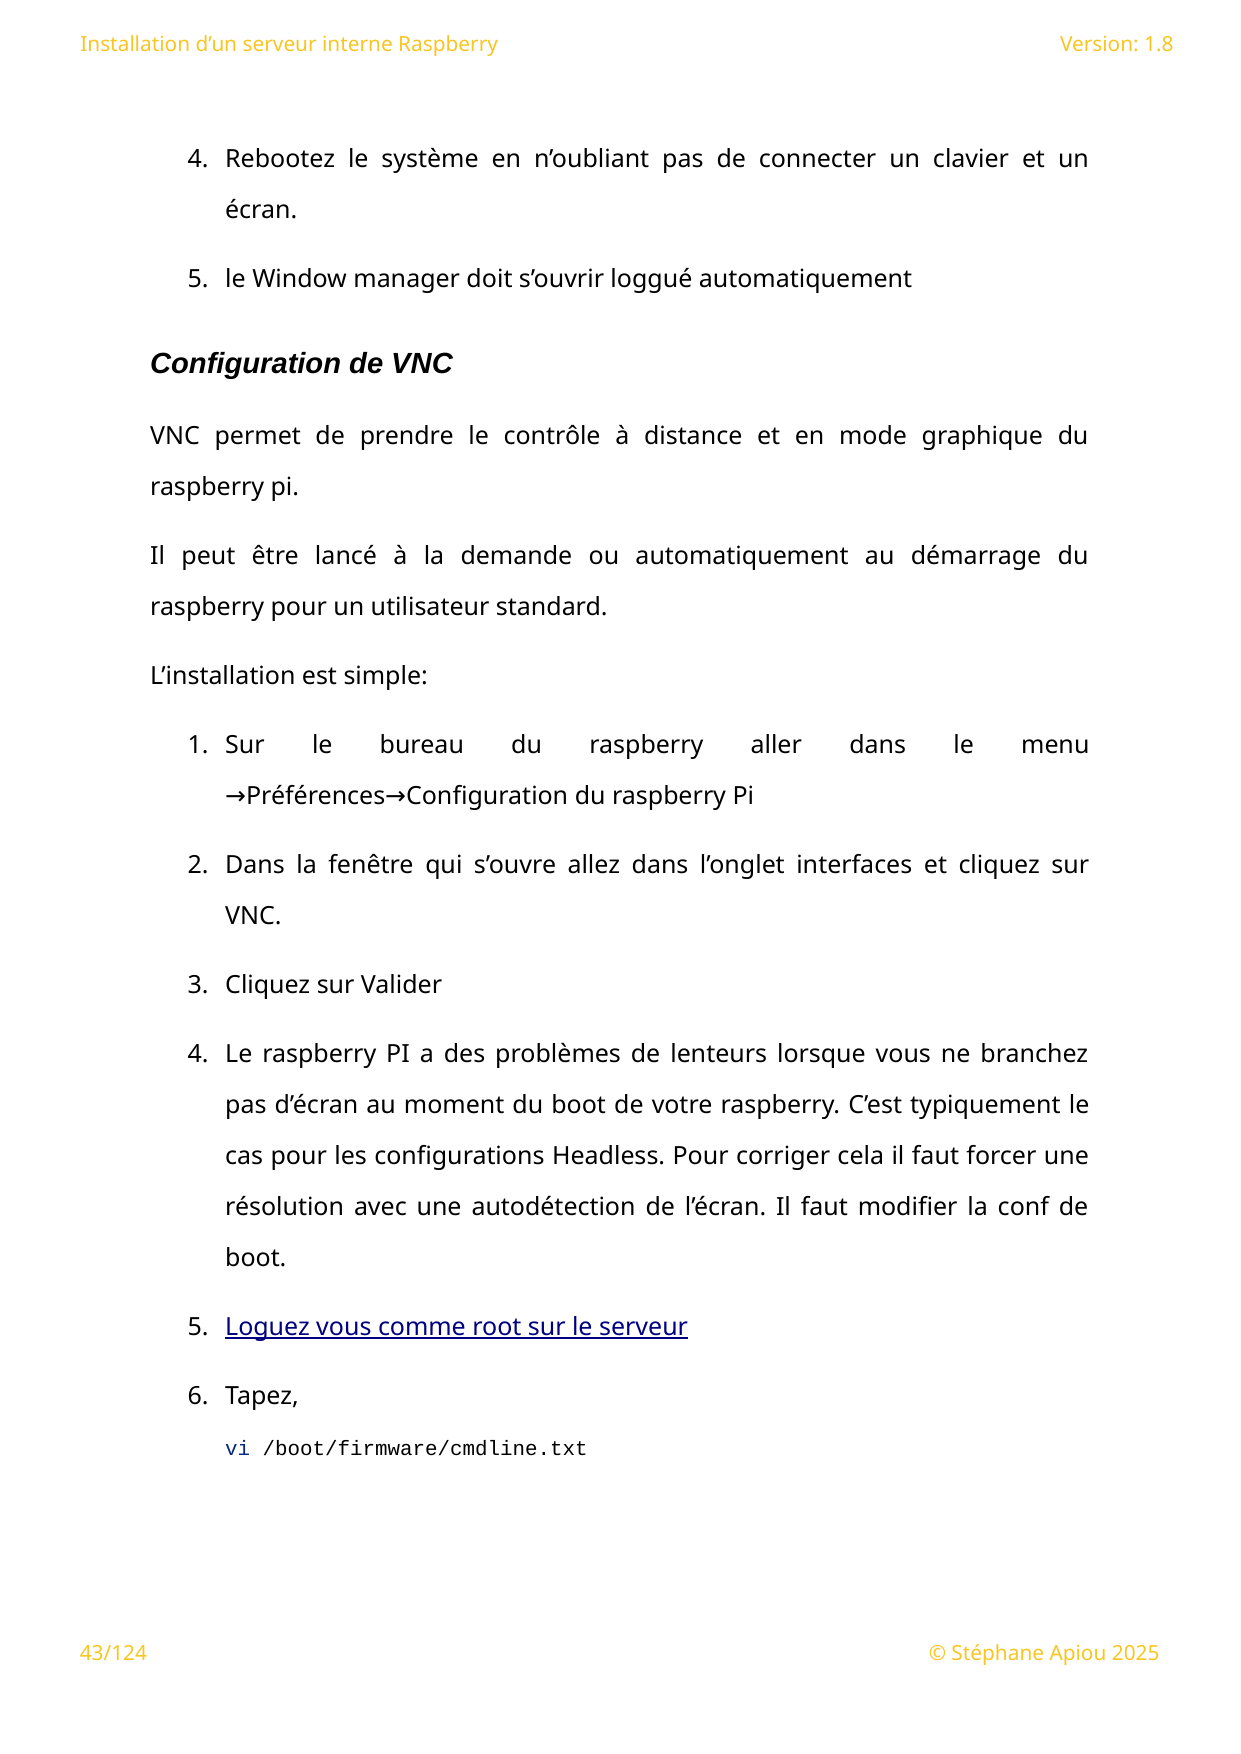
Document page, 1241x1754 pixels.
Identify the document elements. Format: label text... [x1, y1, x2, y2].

list Rebootez le système en n’oubliant pas de connecter un clavier et un écran. [187, 141, 1090, 226]
list Dans la fenêtre qui s’ouvre allez dans l’onglet interfaces et cliquez sur VNC. [187, 846, 1090, 932]
list le Window manager doit s’ouvrir loggué automatiquement [187, 261, 1090, 295]
list Le raspberry PI a des problèmes de lenteurs lorsque vous ne branchez pas d’écran au moment du boot de votre raspberry. C’est typiquement le cas pour les configurations Headless. Pour corriger cela il faut forcer une résolution avec une autodétection de l’écran. Il faut modifier la conf de boot. [187, 1035, 1090, 1274]
text Il peut être lancé à la demande ou automatiquement au démarrage du raspberry pour un utilisateur standard. [150, 537, 1090, 623]
list Cliquez sur Valider [187, 966, 1090, 1001]
list Loguez vous comme root sur le serveur [187, 1308, 1090, 1343]
subtitle Configuration de VNC [150, 346, 1090, 379]
list Tapez, [187, 1377, 1090, 1412]
text VNC permet de prendre le contrôle à distance et en mode graphique du raspberry pi. [150, 417, 1090, 503]
list Sur le bureau du raspberry aller dans le menu →Préférences→Configuration du raspberry Pi [187, 726, 1090, 812]
list vi /boot/firmware/cmdline.txt [187, 1437, 1090, 1461]
text L’installation est simple: [150, 657, 1090, 692]
